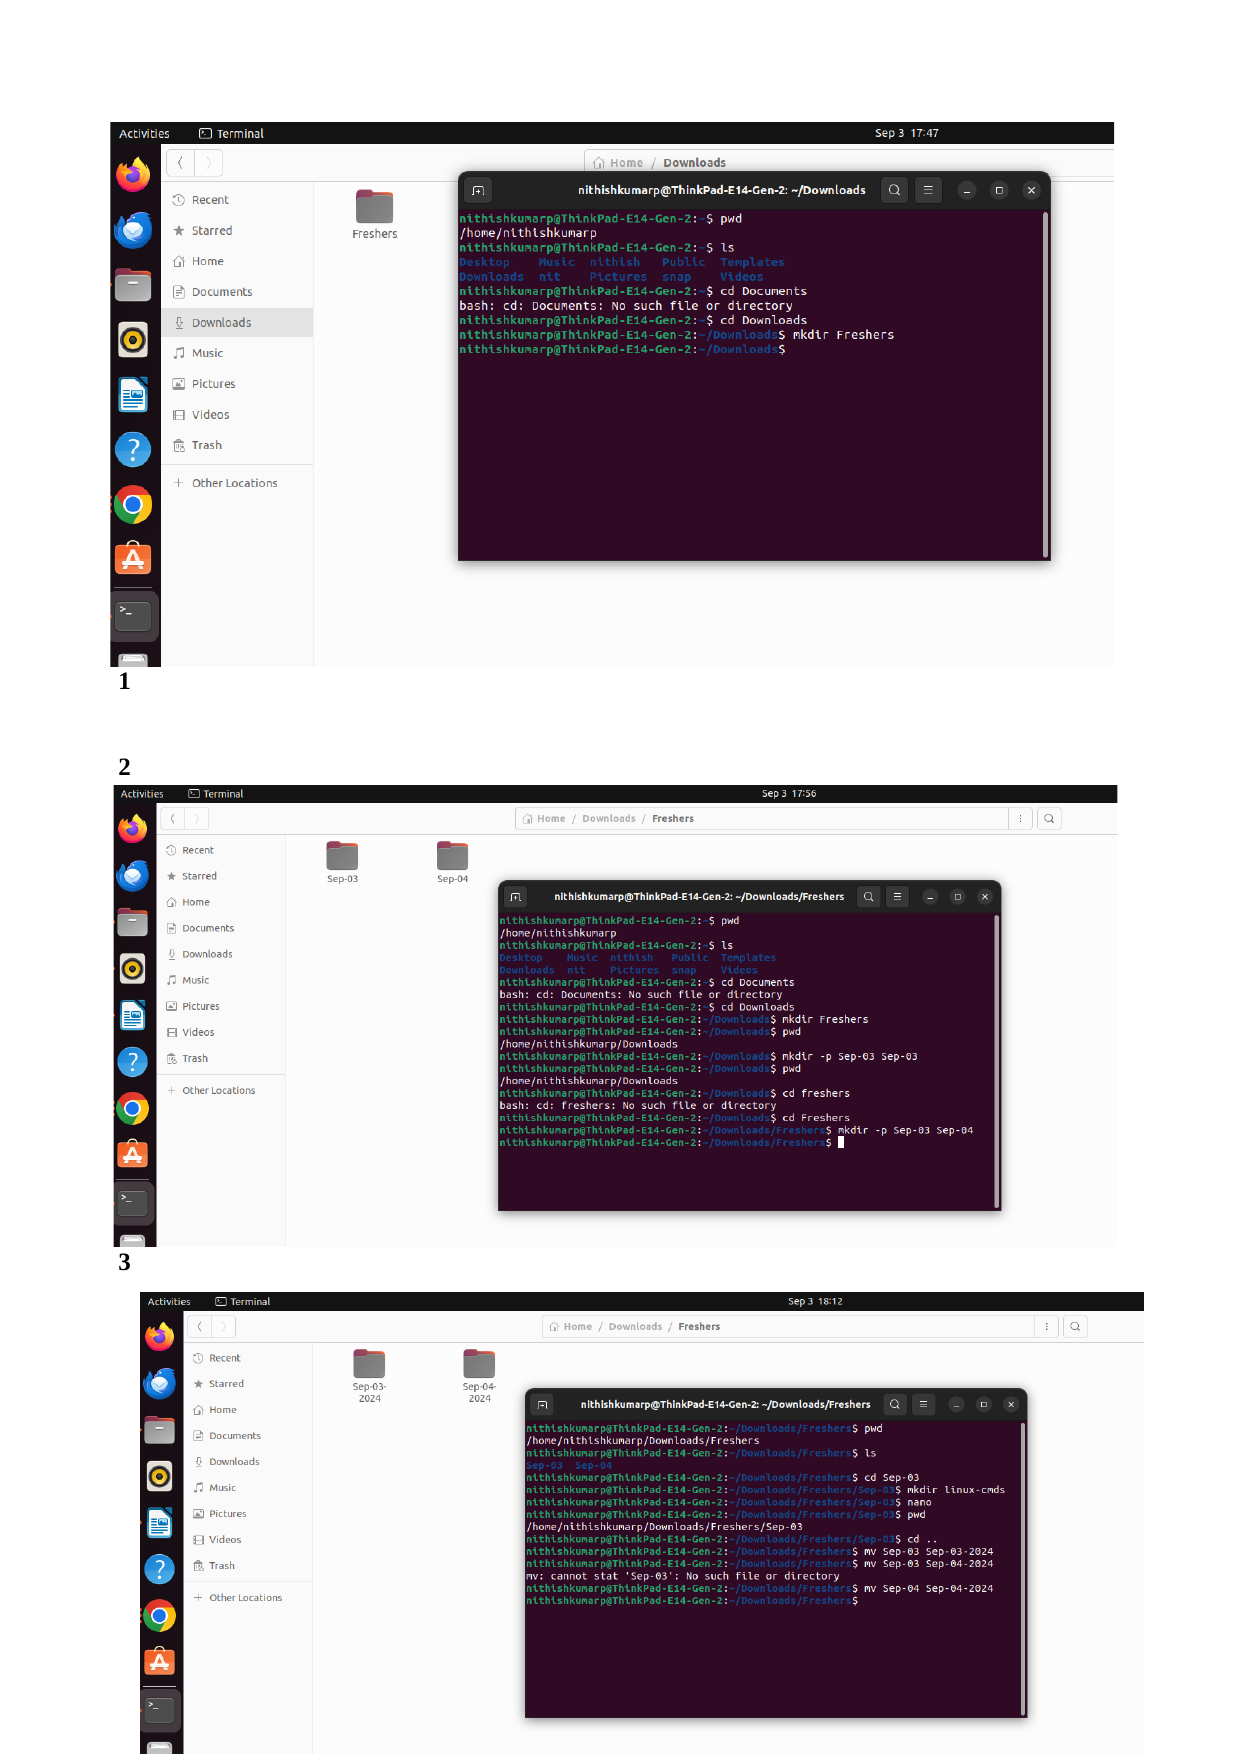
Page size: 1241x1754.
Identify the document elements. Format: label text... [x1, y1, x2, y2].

picture [113, 785, 1118, 1247]
text 2 [118, 752, 1122, 781]
text 1 [118, 118, 1122, 695]
picture [140, 1292, 1144, 1754]
picture [110, 122, 1115, 667]
text 3 [118, 781, 1122, 1275]
